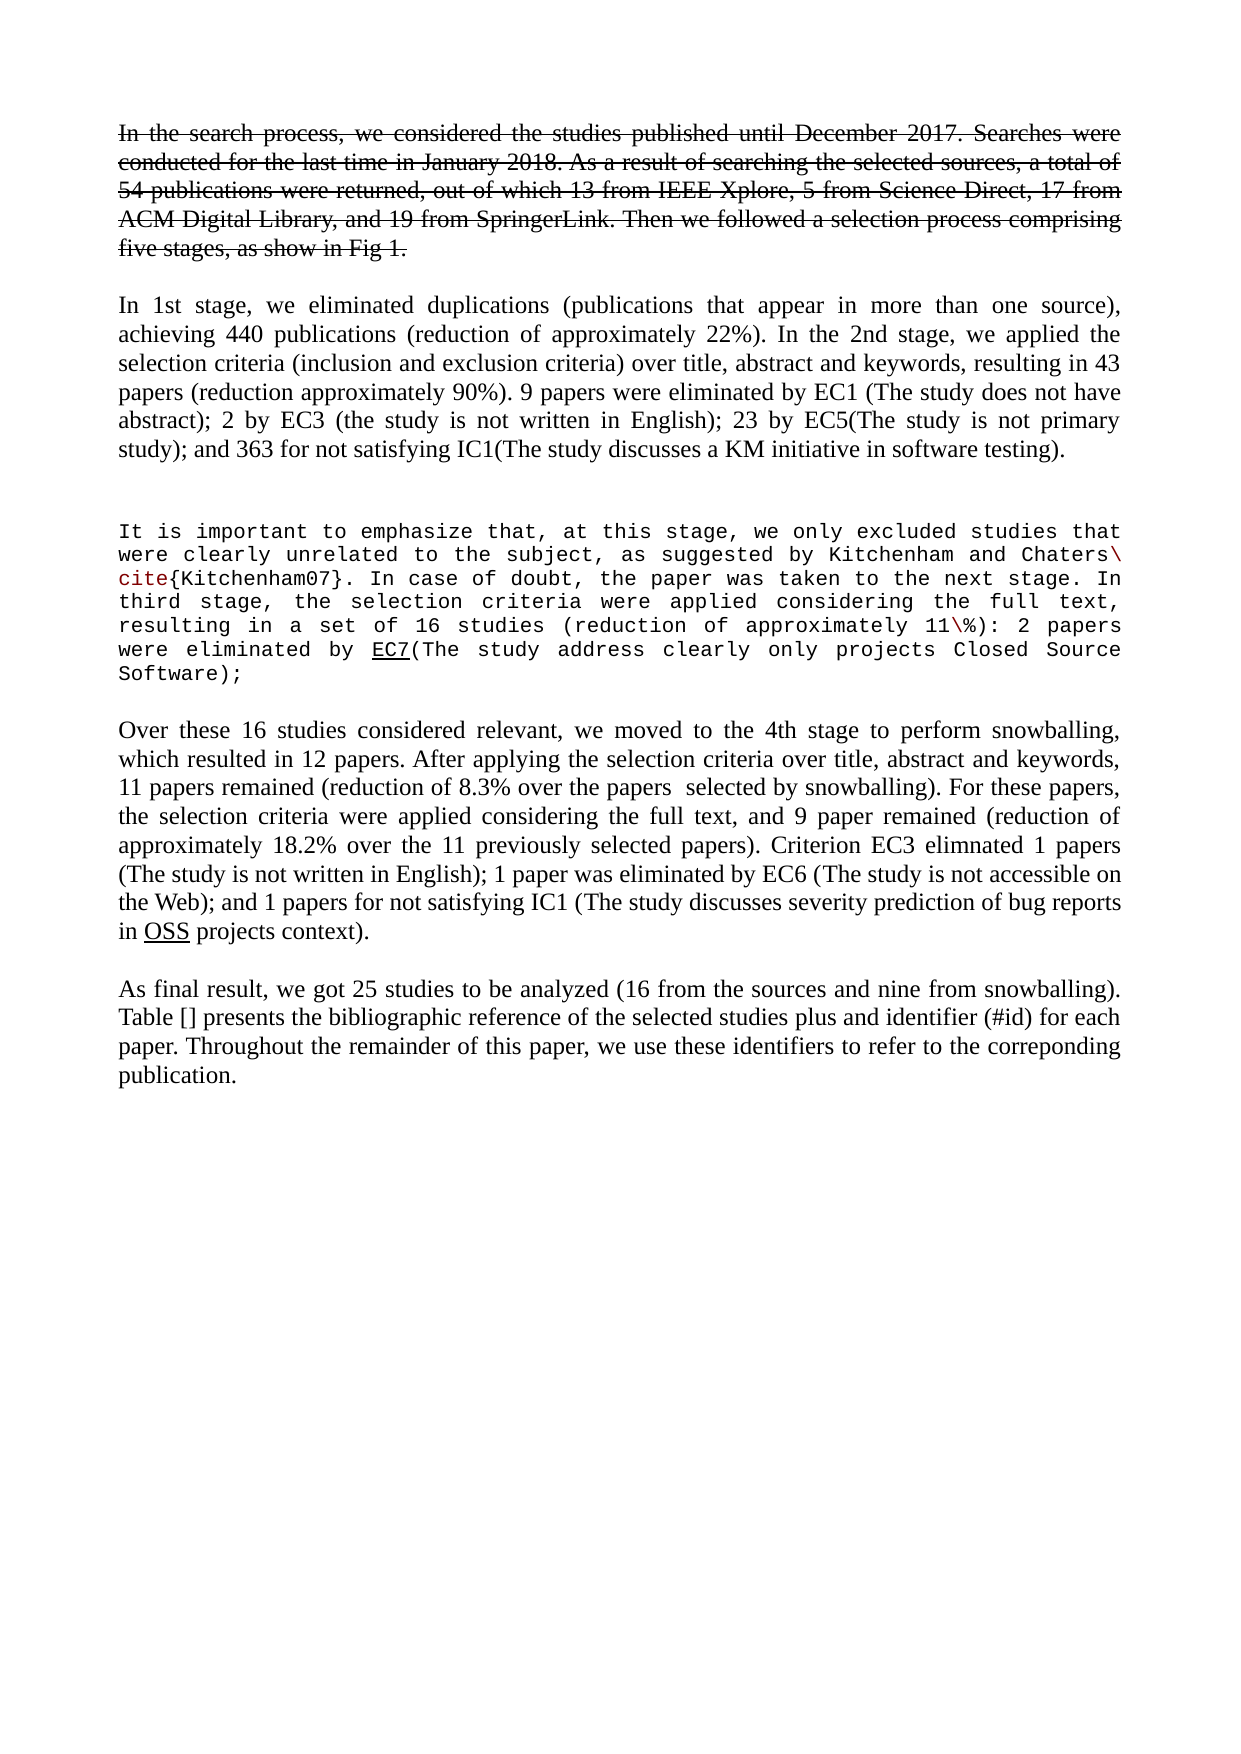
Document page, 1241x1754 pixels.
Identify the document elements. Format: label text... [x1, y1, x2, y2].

text It is important to emphasize that, at this stage, we only excluded studies that were clearly unrelated to the subject, as suggested by Kitchenham and Chaters\cite{Kitchenham07}. In case of doubt, the paper was taken to the next stage. In third stage, the selection criteria were applied considering the full text, resulting in a set of 16 studies (reduction of approximately 11\%): 2 papers were eliminated by EC7(The study address clearly only projects Closed Source Software); [118, 521, 1122, 686]
text In 1st stage, we eliminated duplications (publications that appear in more than one source), achieving 440 publications (reduction of approximately 22%). In the 2nd stage, we applied the selection criteria (inclusion and exclusion criteria) over title, abstract and keywords, resulting in 43 papers (reduction approximately 90%). 9 papers were eliminated by EC1 (The study does not have abstract); 2 by EC3 (the study is not written in English); 23 by EC5(The study is not primary study); and 363 for not satisfying IC1(The study discusses a KM initiative in software testing). [118, 291, 1122, 463]
text In the search process, we considered the studies published until December 2017. Searches were conducted for the last time in January 2018. As a result of searching the selected sources, a total of 54 publications were returned, out of which 13 from IEEE Xplore, 5 from Science Direct, 17 from ACM Digital Library, and 19 from SpringerLink. Then we followed a selection process comprising five stages, as show in Fig 1. [118, 193, 1122, 220]
text In the search process, we considered the studies published until December 2017. Searches were conducted for the last time in January 2018. As a result of searching the selected sources, a total of 54 publications were returned, out of which 13 from IEEE Xplore, 5 from Science Direct, 17 from ACM Digital Library, and 19 from SpringerLink. Then we followed a selection process comprising five stages, as show in Fig 1. [118, 221, 1122, 262]
text Over these 16 studies considered relevant, we moved to the 4th stage to perform snowballing, which resulted in 12 papers. After applying the selection criteria over title, abstract and keywords, 11 papers remained (reduction of 8.3% over the papers selected by snowballing). For these papers, the selection criteria were applied considering the full text, and 9 paper remained (reduction of approximately 18.2% over the 11 previously selected papers). Criterion EC3 elimnated 1 papers (The study is not written in English); 1 paper was eliminated by EC6 (The study is not accessible on the Web); and 1 papers for not satisfying IC1 (The study discusses severity prediction of bug reports in OSS projects context). [118, 715, 1122, 945]
text As final result, we got 25 studies to be analyzed (16 from the sources and nine from snowballing). Table [] presents the bibliographic reference of the selected studies plus and identifier (#id) for each paper. Throughout the remainder of this paper, we use these identifiers to refer to the correponding publication. [118, 974, 1122, 1089]
text In the search process, we considered the studies published until December 2017. Searches were conducted for the last time in January 2018. As a result of searching the selected sources, a total of 54 publications were returned, out of which 13 from IEEE Xplore, 5 from Science Direct, 17 from ACM Digital Library, and 19 from SpringerLink. Then we followed a selection process comprising five stages, as show in Fig 1. [118, 118, 1122, 191]
